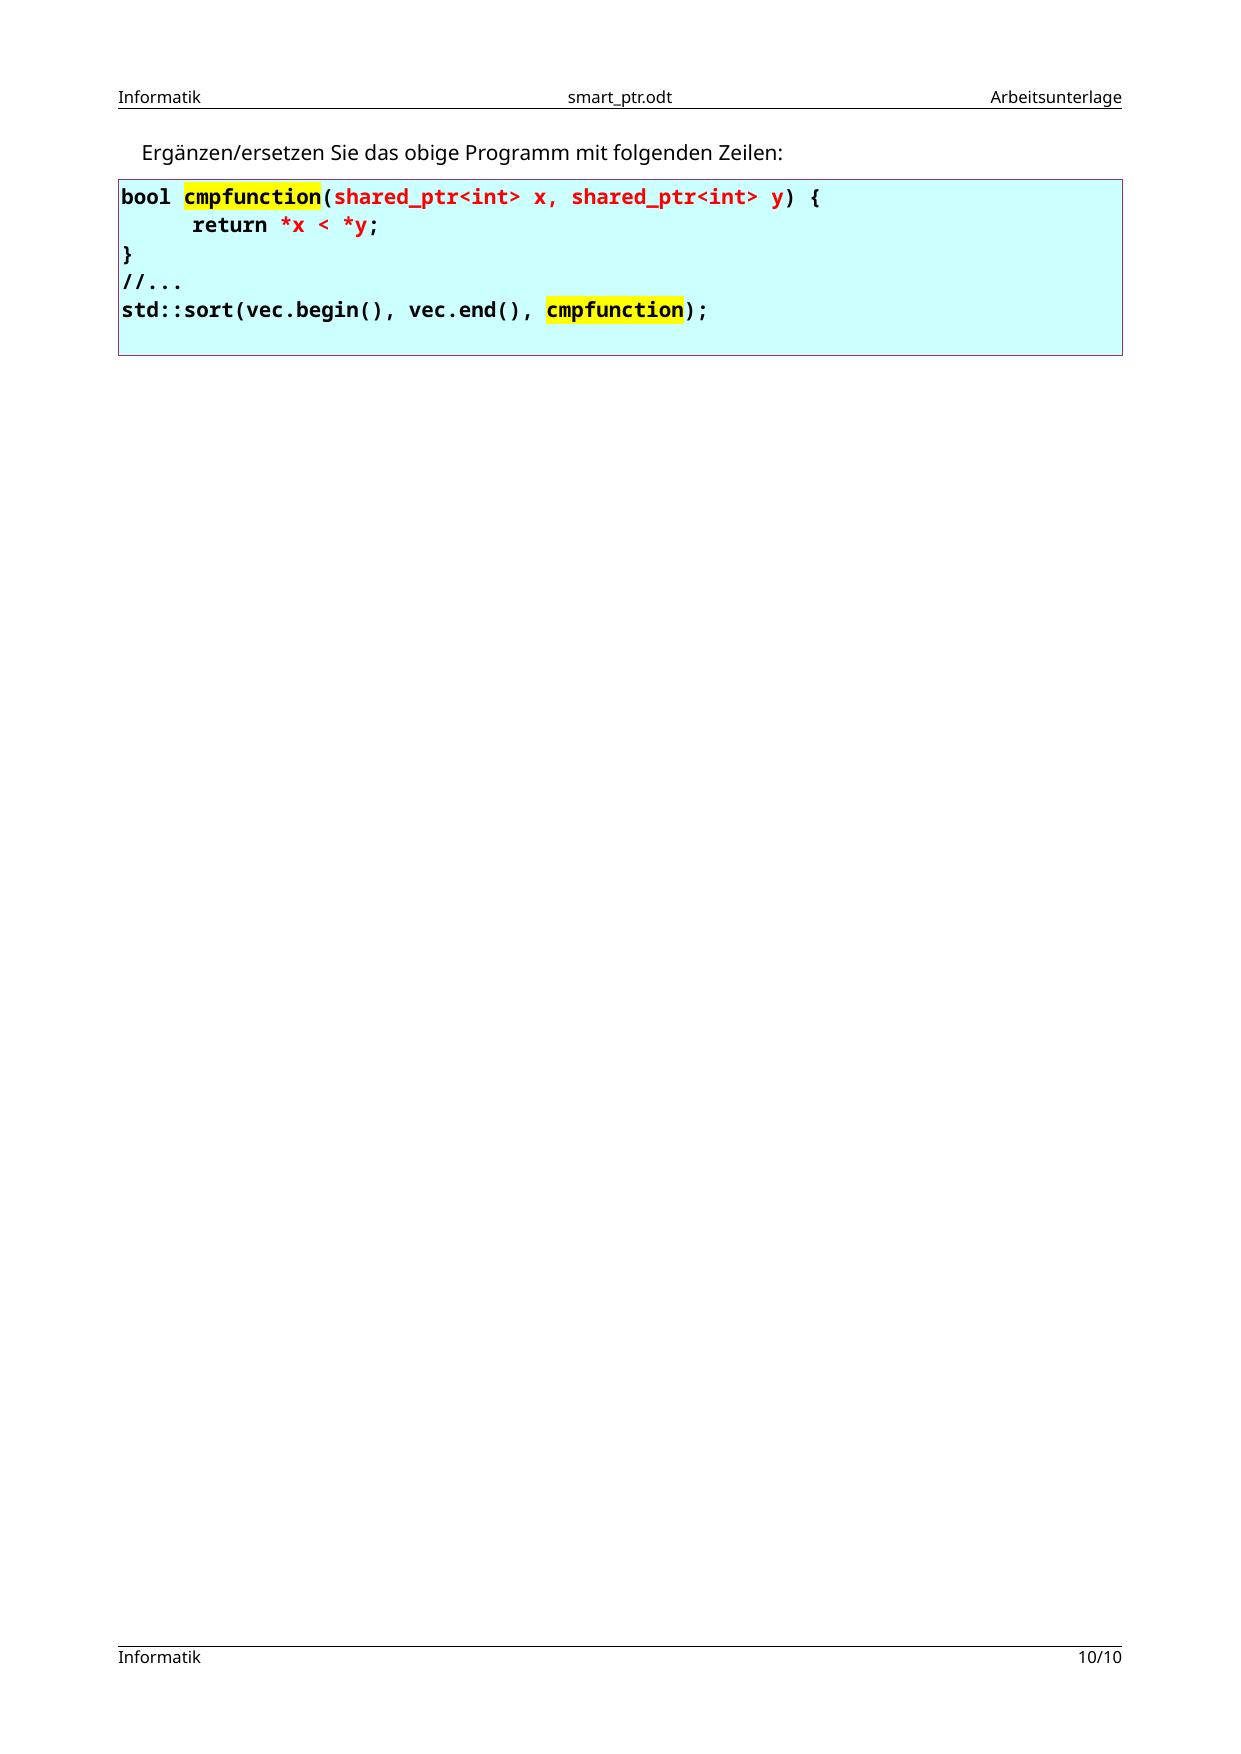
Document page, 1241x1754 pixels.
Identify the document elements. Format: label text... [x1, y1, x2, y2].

text std::sort(vec.begin(), vec.end(), cmpfunction); [119, 293, 1122, 321]
text return *x < *y; [119, 207, 1122, 236]
text bool cmpfunction(shared_ptr<int> x, shared_ptr<int> y) { [119, 180, 1122, 207]
text //... [119, 264, 1122, 293]
list Aufgabe: Ergänzen/ersetzen Sie das obige Programm mit folgenden Zeilen: [118, 138, 1122, 166]
text } [119, 236, 1122, 264]
